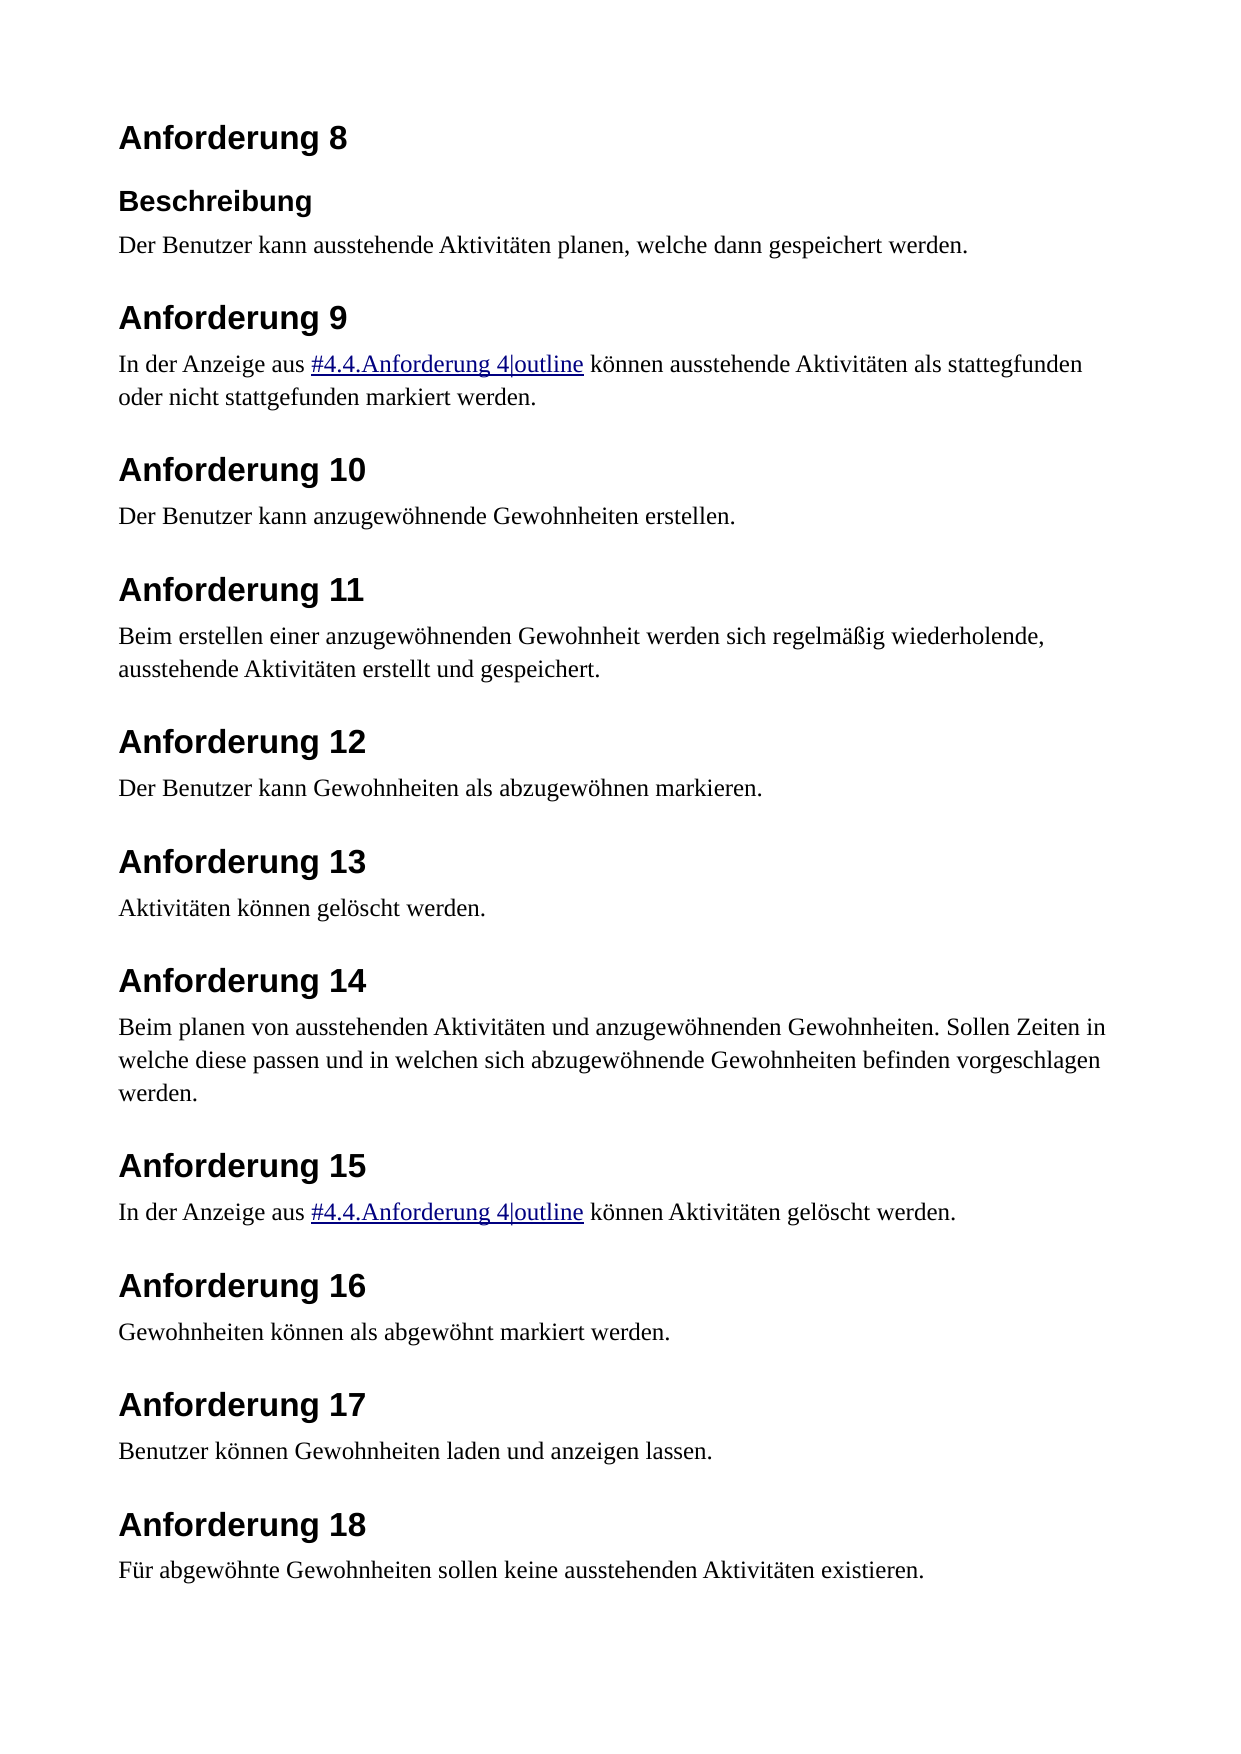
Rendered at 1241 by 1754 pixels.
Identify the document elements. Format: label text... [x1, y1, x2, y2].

text Aktivitäten können gelöscht werden. [118, 893, 1122, 921]
subtitle Anforderung 12 [118, 722, 1122, 761]
subtitle Beschreibung [118, 184, 1122, 217]
subtitle Anforderung 13 [118, 842, 1122, 880]
text Der Benutzer kann Gewohnheiten als abzugewöhnen markieren. [118, 773, 1122, 802]
subtitle Anforderung 16 [118, 1266, 1122, 1304]
subtitle Anforderung 11 [118, 570, 1122, 608]
subtitle Anforderung 15 [118, 1146, 1122, 1185]
text In der Anzeige aus #4.4.Anforderung 4|outline können Aktivitäten gelöscht werden. [118, 1197, 1122, 1226]
text Beim planen von ausstehenden Aktivitäten und anzugewöhnenden Gewohnheiten. Sollen Zeiten in welche diese passen und in welchen sich abzugewöhnende Gewohnheiten befinden vorgeschlagen werden. [118, 1012, 1122, 1107]
subtitle Anforderung 9 [118, 298, 1122, 337]
subtitle Anforderung 18 [118, 1504, 1122, 1543]
text Der Benutzer kann anzugewöhnende Gewohnheiten erstellen. [118, 501, 1122, 530]
text In der Anzeige aus #4.4.Anforderung 4|outline können ausstehende Aktivitäten als stattegfunden oder nicht stattgefunden markiert werden. [118, 349, 1122, 411]
subtitle Anforderung 10 [118, 451, 1122, 489]
subtitle Anforderung 14 [118, 961, 1122, 999]
text Gewohnheiten können als abgewöhnt markiert werden. [118, 1317, 1122, 1346]
subtitle Anforderung 8 [118, 118, 1122, 157]
text Für abgewöhnte Gewohnheiten sollen keine ausstehenden Aktivitäten existieren. [118, 1556, 1122, 1584]
subtitle Anforderung 17 [118, 1385, 1122, 1424]
text Beim erstellen einer anzugewöhnenden Gewohnheit werden sich regelmäßig wiederholende, ausstehende Aktivitäten erstellt und gespeichert. [118, 621, 1122, 683]
text Benutzer können Gewohnheiten laden und anzeigen lassen. [118, 1436, 1122, 1465]
text Der Benutzer kann ausstehende Aktivitäten planen, welche dann gespeichert werden. [118, 230, 1122, 258]
